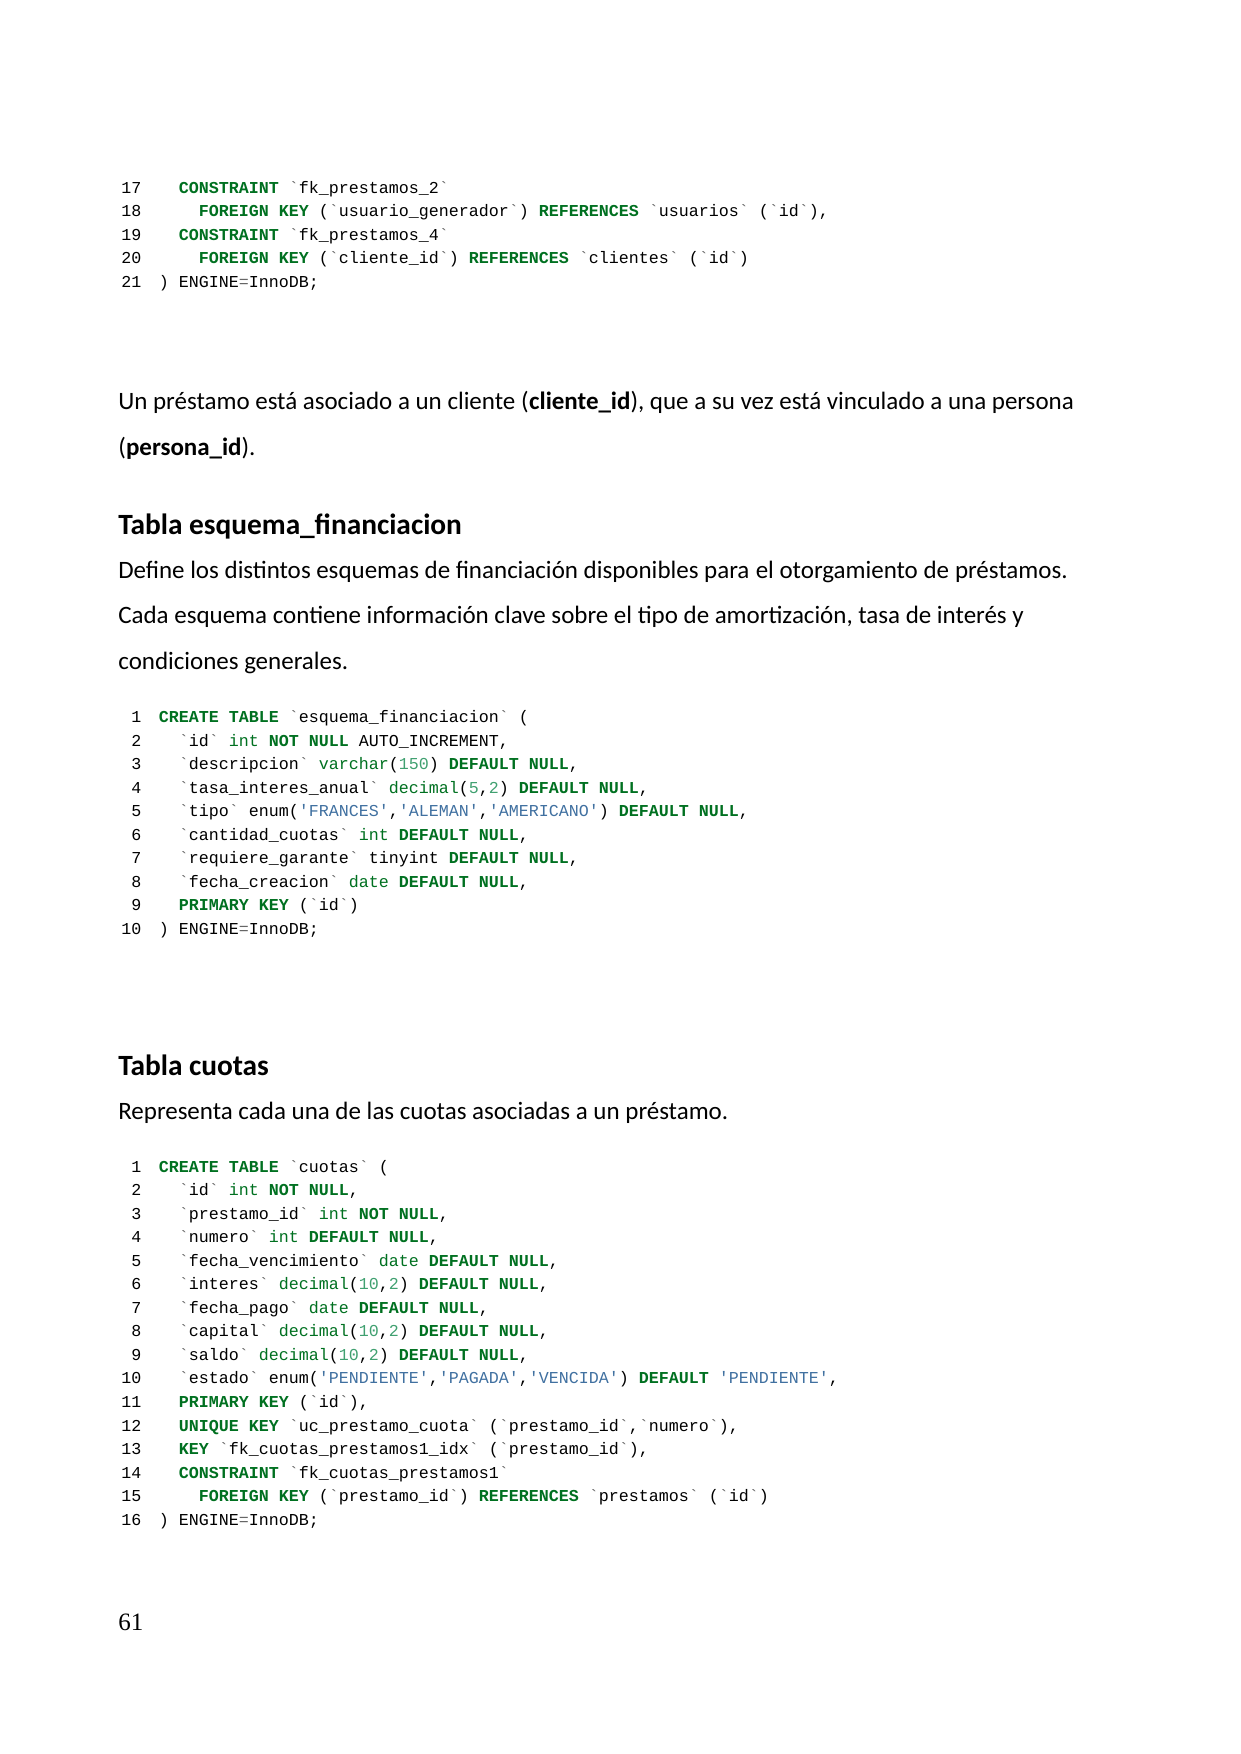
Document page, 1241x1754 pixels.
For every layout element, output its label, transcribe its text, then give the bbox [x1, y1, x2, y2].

text Define los distintos esquemas de financiación disponibles para el otorgamiento de préstamos. Cada esquema contiene información clave sobre el tipo de amortización, tasa de interés y condiciones generales. [118, 554, 1122, 676]
text Un préstamo está asociado a un cliente (cliente_id), que a su vez está vinculado a una persona (persona_id). [118, 385, 1122, 461]
subtitle Tabla esquema_financiacion [118, 506, 1122, 541]
table_header CREATE TABLE `esquema_financiacion` ( `id` int NOT NULL AUTO_INCREMENT, `descripcion` varchar(150) DEFAULT NULL, `tasa_interes_anual` decimal(5,2) DEFAULT NULL, `tipo` enum('FRANCES','ALEMAN','AMERICANO') DEFAULT NULL, `cantidad_cuotas` int DEFAULT NULL, `requiere_garante` tinyint DEFAULT NULL, `fecha_creacion` date DEFAULT NULL, PRIMARY KEY (`id`) ) ENGINE=InnoDB; [156, 706, 909, 972]
table_header 17 18 19 20 21 [118, 176, 156, 325]
table_header CREATE TABLE `cuotas` ( `id` int NOT NULL, `prestamo_id` int NOT NULL, `numero` int DEFAULT NULL, `fecha_vencimiento` date DEFAULT NULL, `interes` decimal(10,2) DEFAULT NULL, `fecha_pago` date DEFAULT NULL, `capital` decimal(10,2) DEFAULT NULL, `saldo` decimal(10,2) DEFAULT NULL, `estado` enum('PENDIENTE','PAGADA','VENCIDA') DEFAULT 'PENDIENTE', PRIMARY KEY (`id`), UNIQUE KEY `uc_prestamo_cuota` (`prestamo_id`,`numero`), KEY `fk_cuotas_prestamos1_idx` (`prestamo_id`), CONSTRAINT `fk_cuotas_prestamos1` FOREIGN KEY (`prestamo_id`) REFERENCES `prestamos` (`id`) ) ENGINE=InnoDB; [156, 1155, 1021, 1563]
table_header CONSTRAINT `fk_prestamos_2` FOREIGN KEY (`usuario_generador`) REFERENCES `usuarios` (`id`), CONSTRAINT `fk_prestamos_4` FOREIGN KEY (`cliente_id`) REFERENCES `clientes` (`id`) ) ENGINE=InnoDB; [156, 176, 1071, 325]
table_header 1 2 3 4 5 6 7 8 9 10 [118, 706, 156, 972]
table_header 1 2 3 4 5 6 7 8 9 10 11 12 13 14 15 16 [118, 1155, 156, 1563]
text Representa cada una de las cuotas asociadas a un préstamo. [118, 1095, 1122, 1126]
subtitle Tabla cuotas [118, 1047, 1122, 1082]
